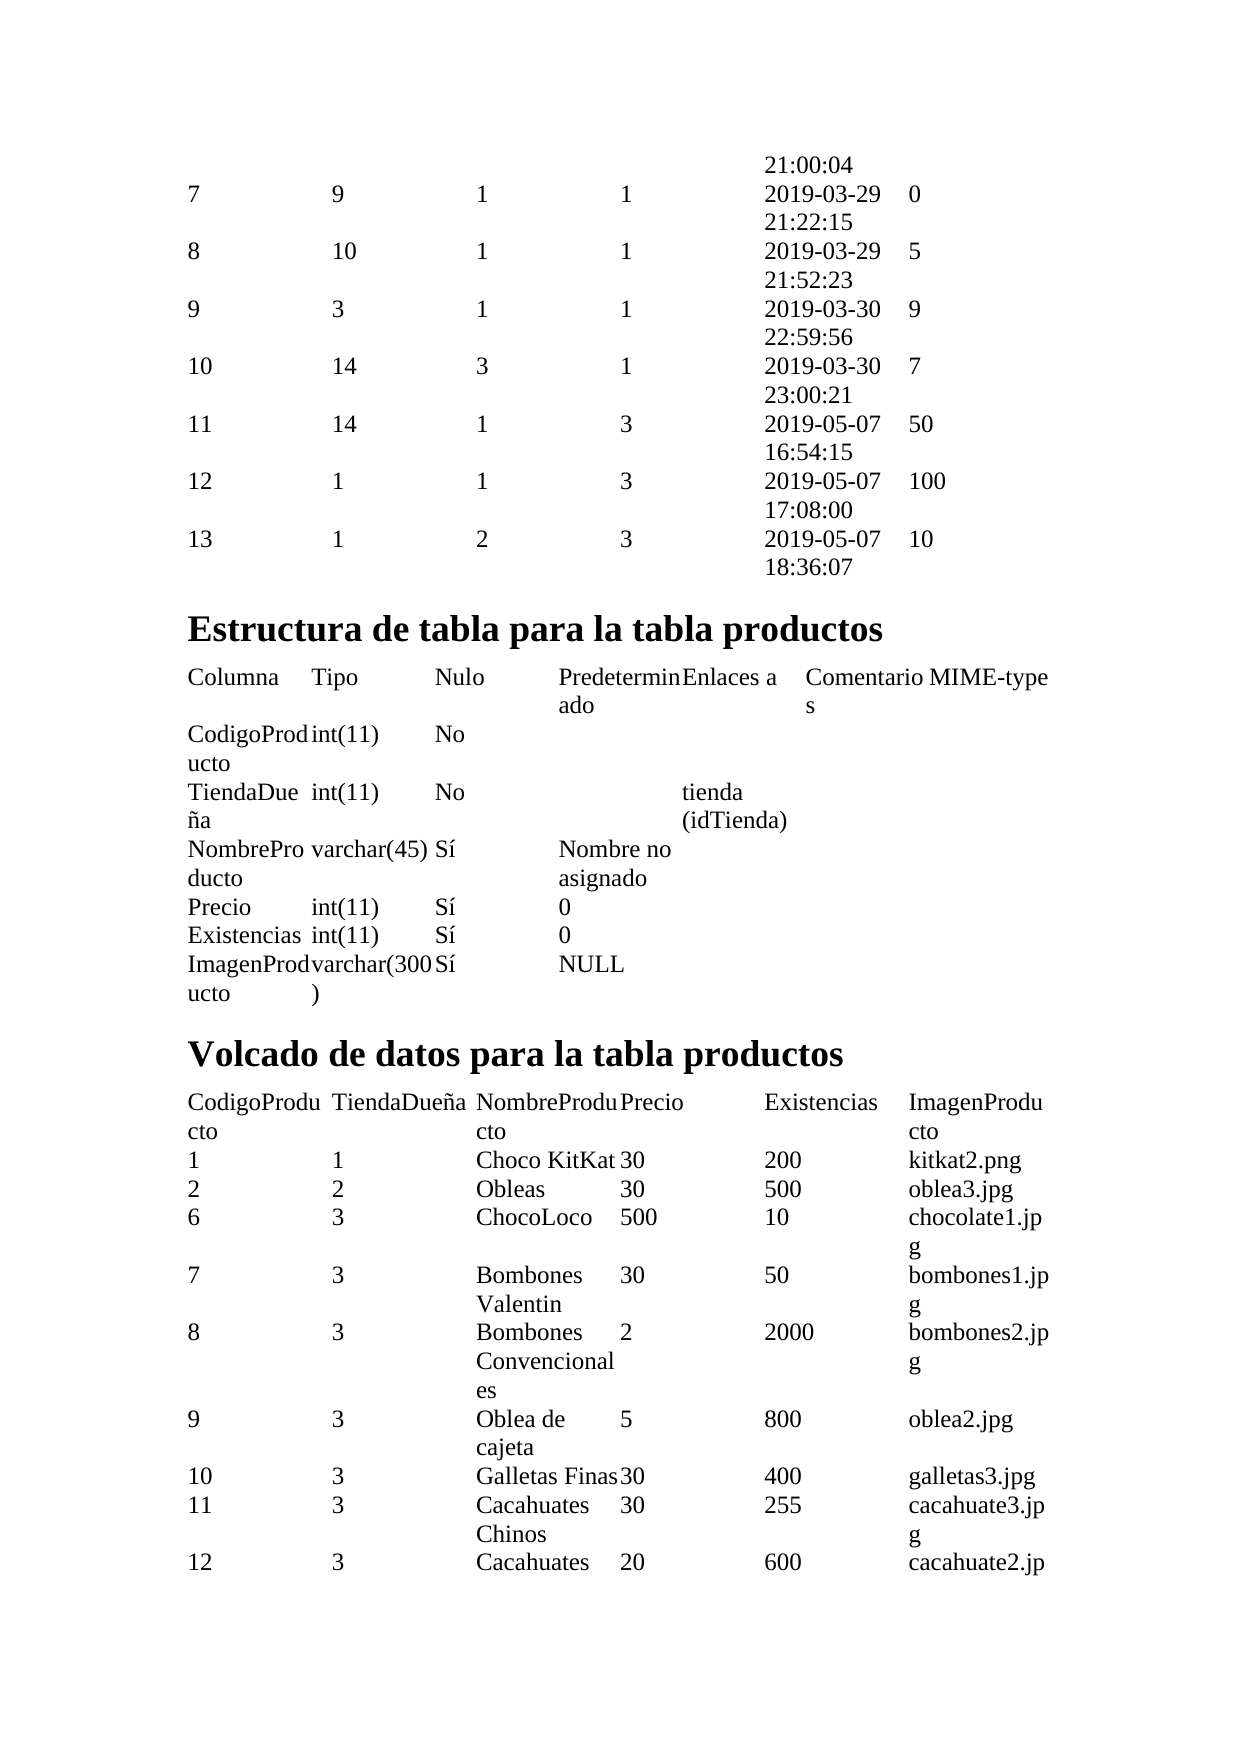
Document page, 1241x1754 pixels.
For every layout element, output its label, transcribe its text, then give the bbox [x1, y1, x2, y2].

table_cell 50 [908, 409, 1053, 466]
table_cell Bombones Valentin [476, 1260, 620, 1317]
table_cell 1 [476, 409, 620, 466]
table_cell 12 [188, 1548, 332, 1576]
subtitle Volcado de datos para la tabla productos [187, 1032, 1053, 1075]
table_cell Sí [435, 949, 558, 1007]
table_cell int(11) [311, 719, 434, 777]
table_cell 200 [764, 1145, 908, 1174]
table_cell 9 [188, 1404, 332, 1461]
table_cell cacahuate3.jpg [908, 1490, 1053, 1547]
table_cell Oblea de cajeta [476, 1404, 620, 1461]
table_cell 400 [764, 1461, 908, 1490]
table_cell 5 [908, 236, 1053, 294]
table_cell 3 [332, 1203, 476, 1260]
table_cell [929, 777, 1053, 834]
table_cell 3 [620, 524, 764, 581]
table_header Tipo [311, 662, 434, 719]
table_cell 1 [332, 524, 476, 581]
table_cell Choco KitKat [476, 1145, 620, 1174]
table_cell 1 [476, 179, 620, 236]
table_cell NULL [558, 949, 682, 1007]
table_header CodigoProducto [188, 1088, 332, 1145]
table_cell 1 [620, 294, 764, 351]
table_cell 800 [764, 1404, 908, 1461]
table_cell Obleas [476, 1174, 620, 1202]
table_cell 2 [188, 1174, 332, 1202]
table_cell galletas3.jpg [908, 1461, 1053, 1490]
table_cell 3 [332, 1490, 476, 1547]
table_cell oblea2.jpg [908, 1404, 1053, 1461]
table_cell 3 [476, 351, 620, 409]
table_cell 10 [188, 351, 332, 409]
table_cell 7 [188, 1260, 332, 1317]
table_cell Sí [435, 892, 558, 921]
table_cell ChocoLoco [476, 1203, 620, 1260]
table_header Nulo [435, 662, 558, 719]
table_cell ImagenProducto [188, 949, 311, 1007]
table_cell varchar(300) [311, 949, 434, 1007]
table_header MIME-type [929, 662, 1053, 719]
table_cell 8 [188, 1318, 332, 1404]
table_cell Existencias [188, 921, 311, 949]
table_cell chocolate1.jpg [908, 1203, 1053, 1260]
table_header TiendaDueña [332, 1088, 476, 1145]
table_cell 1 [332, 1145, 476, 1174]
table_cell 1 [476, 294, 620, 351]
subtitle Estructura de tabla para la tabla productos [187, 606, 1053, 649]
table_cell [476, 150, 620, 179]
table_cell NombreProducto [188, 834, 311, 892]
table_cell 2019-05-07 18:36:07 [764, 524, 908, 581]
table_cell 1 [620, 179, 764, 236]
table_cell CodigoProducto [188, 719, 311, 777]
table_cell 2019-05-07 17:08:00 [764, 466, 908, 524]
table_cell 6 [188, 1203, 332, 1260]
table_cell 30 [620, 1260, 764, 1317]
table_cell 50 [764, 1260, 908, 1317]
table_cell 13 [188, 524, 332, 581]
table_cell [805, 777, 929, 834]
table_cell oblea3.jpg [908, 1174, 1053, 1202]
table_cell 10 [908, 524, 1053, 581]
table_cell [188, 150, 332, 179]
table_cell [805, 892, 929, 921]
table_cell 0 [558, 921, 682, 949]
table_cell Sí [435, 921, 558, 949]
table_cell 30 [620, 1490, 764, 1547]
table_cell 30 [620, 1461, 764, 1490]
table_cell 7 [908, 351, 1053, 409]
table_cell cacahuate2.jp [908, 1548, 1053, 1576]
table_cell Bombones Convencionales [476, 1318, 620, 1404]
table_cell 14 [332, 351, 476, 409]
table_cell 0 [558, 892, 682, 921]
table_cell [682, 921, 805, 949]
table_cell 7 [188, 179, 332, 236]
table_header Enlaces a [682, 662, 805, 719]
table_cell Nombre no asignado [558, 834, 682, 892]
table_cell int(11) [311, 777, 434, 834]
table_cell 1 [476, 236, 620, 294]
table_header Columna [188, 662, 311, 719]
table_cell 0 [908, 179, 1053, 236]
table_cell 1 [332, 466, 476, 524]
table_cell kitkat2.png [908, 1145, 1053, 1174]
table_cell 2 [332, 1174, 476, 1202]
table_cell 9 [188, 294, 332, 351]
table_cell 10 [764, 1203, 908, 1260]
table_cell 5 [620, 1404, 764, 1461]
table_cell Cacahuates Chinos [476, 1490, 620, 1547]
table_cell 3 [332, 1260, 476, 1317]
table_cell 14 [332, 409, 476, 466]
table_cell bombones1.jpg [908, 1260, 1053, 1317]
table_header Predeterminado [558, 662, 682, 719]
table_cell [682, 834, 805, 892]
table_header ImagenProducto [908, 1088, 1053, 1145]
table_cell 100 [908, 466, 1053, 524]
table_header NombreProducto [476, 1088, 620, 1145]
table_cell 2 [620, 1318, 764, 1404]
table_cell 3 [620, 466, 764, 524]
table_cell [805, 834, 929, 892]
table_cell 3 [332, 1548, 476, 1576]
table_cell 21:00:04 [764, 150, 908, 179]
table_cell 9 [332, 179, 476, 236]
table_header Comentarios [805, 662, 929, 719]
table_cell 2 [476, 524, 620, 581]
table_cell 30 [620, 1145, 764, 1174]
table_cell [805, 921, 929, 949]
table_cell varchar(45) [311, 834, 434, 892]
table_cell 3 [332, 1461, 476, 1490]
table_cell TiendaDueña [188, 777, 311, 834]
table_cell Precio [188, 892, 311, 921]
table_cell 3 [620, 409, 764, 466]
table_cell 3 [332, 1318, 476, 1404]
table_cell Cacahuates [476, 1548, 620, 1576]
table_cell 2019-03-30 23:00:21 [764, 351, 908, 409]
table_cell 255 [764, 1490, 908, 1547]
table_header Existencias [764, 1088, 908, 1145]
table_cell [558, 719, 682, 777]
table_cell 1 [620, 236, 764, 294]
table_cell [805, 949, 929, 1007]
table_cell bombones2.jpg [908, 1318, 1053, 1404]
table_cell tienda (idTienda) [682, 777, 805, 834]
table_cell 2019-03-29 21:22:15 [764, 179, 908, 236]
table_cell 10 [188, 1461, 332, 1490]
table_cell 600 [764, 1548, 908, 1576]
table_cell 1 [188, 1145, 332, 1174]
table_cell [558, 777, 682, 834]
table_cell 20 [620, 1548, 764, 1576]
table_cell 500 [764, 1174, 908, 1202]
table_cell 2000 [764, 1318, 908, 1404]
table_cell No [435, 719, 558, 777]
table_cell 1 [476, 466, 620, 524]
table_cell [805, 719, 929, 777]
table_cell [332, 150, 476, 179]
table_cell Galletas Finas [476, 1461, 620, 1490]
table_cell [908, 150, 1053, 179]
table_cell 30 [620, 1174, 764, 1202]
table_cell 2019-03-29 21:52:23 [764, 236, 908, 294]
table_cell [682, 949, 805, 1007]
table_cell 11 [188, 409, 332, 466]
table_cell 2019-03-30 22:59:56 [764, 294, 908, 351]
table_cell [682, 719, 805, 777]
table_cell 500 [620, 1203, 764, 1260]
table_cell int(11) [311, 892, 434, 921]
table_cell int(11) [311, 921, 434, 949]
table_cell [620, 150, 764, 179]
table_cell 3 [332, 294, 476, 351]
table_cell [682, 892, 805, 921]
table_header Precio [620, 1088, 764, 1145]
table_cell 8 [188, 236, 332, 294]
table_cell 1 [620, 351, 764, 409]
table_cell 9 [908, 294, 1053, 351]
table_cell 10 [332, 236, 476, 294]
table_cell 3 [332, 1404, 476, 1461]
table_cell 12 [188, 466, 332, 524]
table_cell No [435, 777, 558, 834]
table_cell Sí [435, 834, 558, 892]
table_cell 2019-05-07 16:54:15 [764, 409, 908, 466]
table_cell 11 [188, 1490, 332, 1547]
